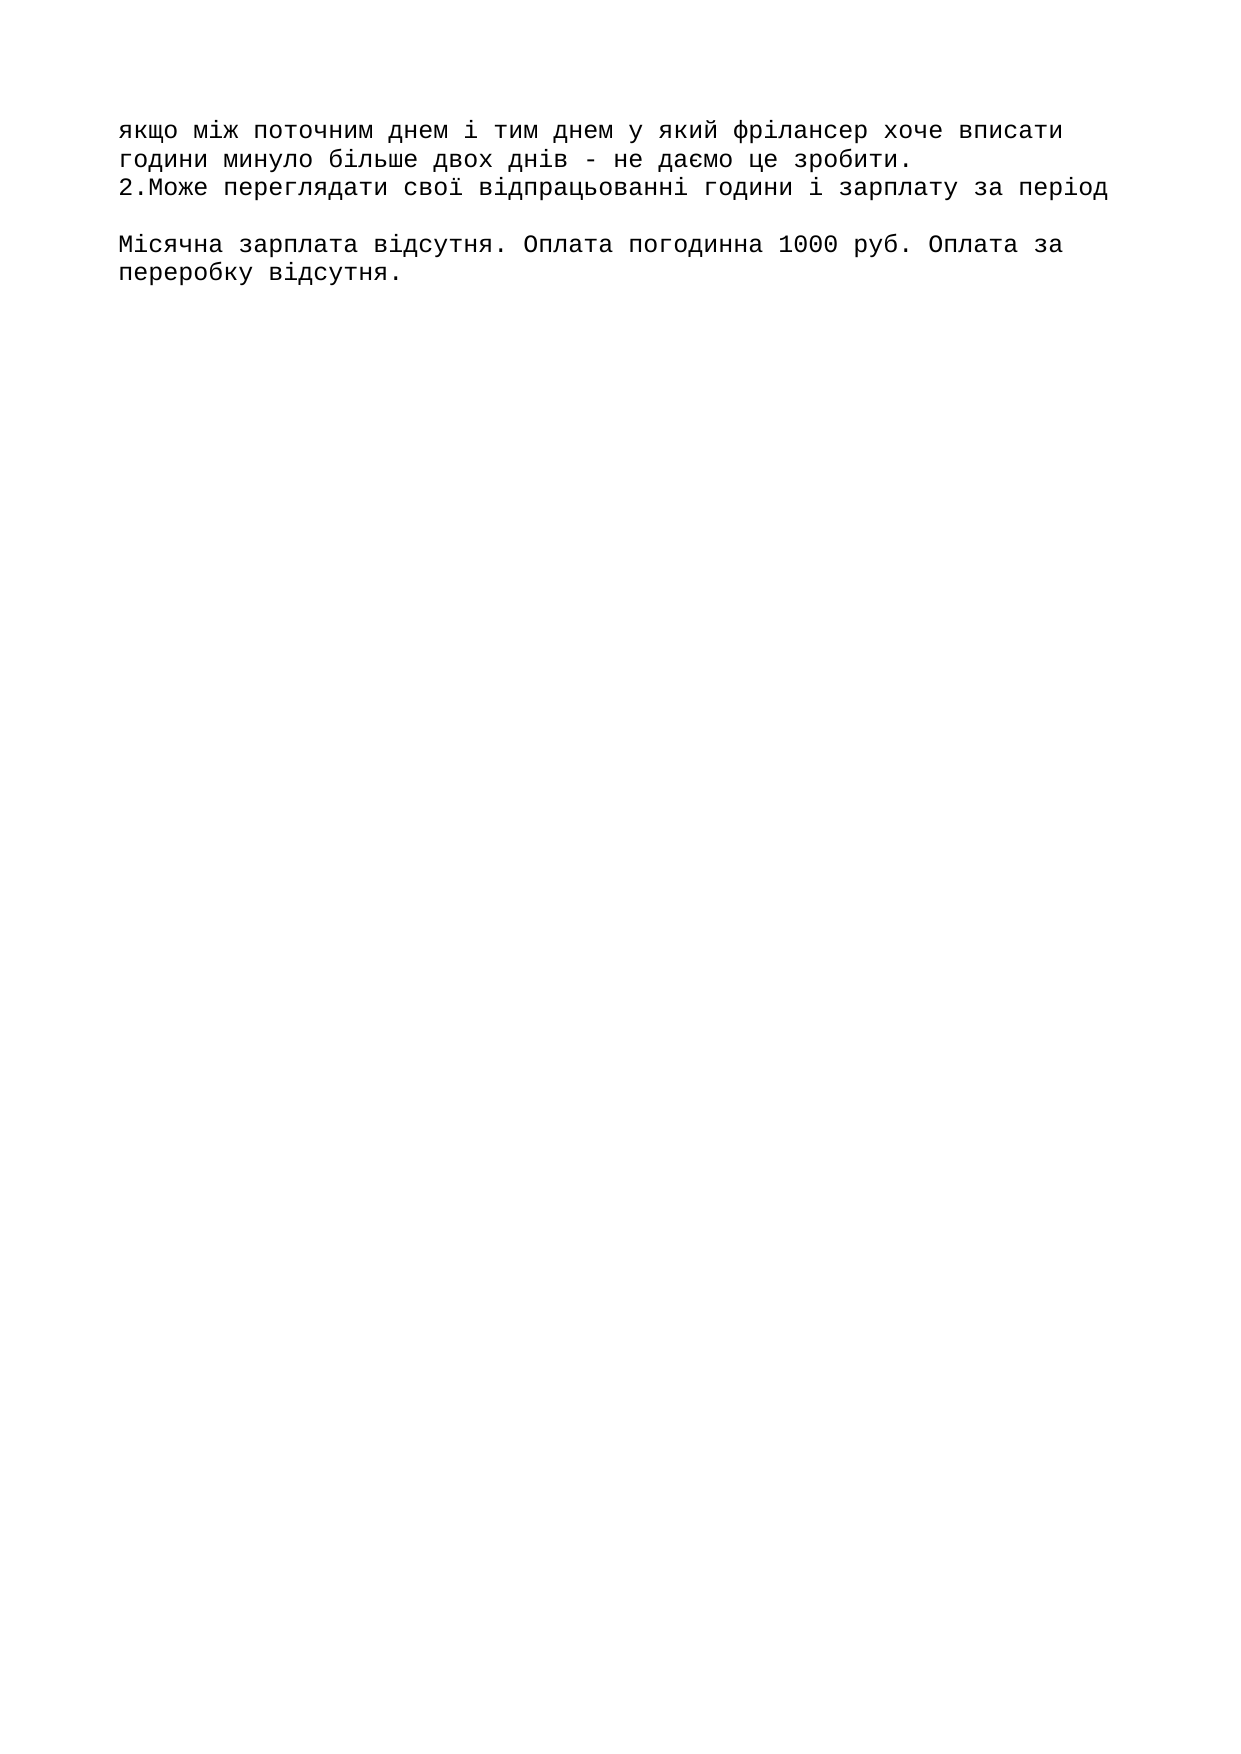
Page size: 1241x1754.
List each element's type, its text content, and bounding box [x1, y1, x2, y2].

text Місячна зарплата відсутня. Оплата погодинна 1000 руб. Оплата за переробку відсутня. [118, 231, 1122, 288]
text якщо між поточним днем і тим днем у який фрілансер хоче вписати години минуло більше двох днів - не даємо це зробити. [118, 118, 1122, 175]
text 2.Може переглядати свої відпрацьованні години і зарплату за період [118, 175, 1122, 203]
